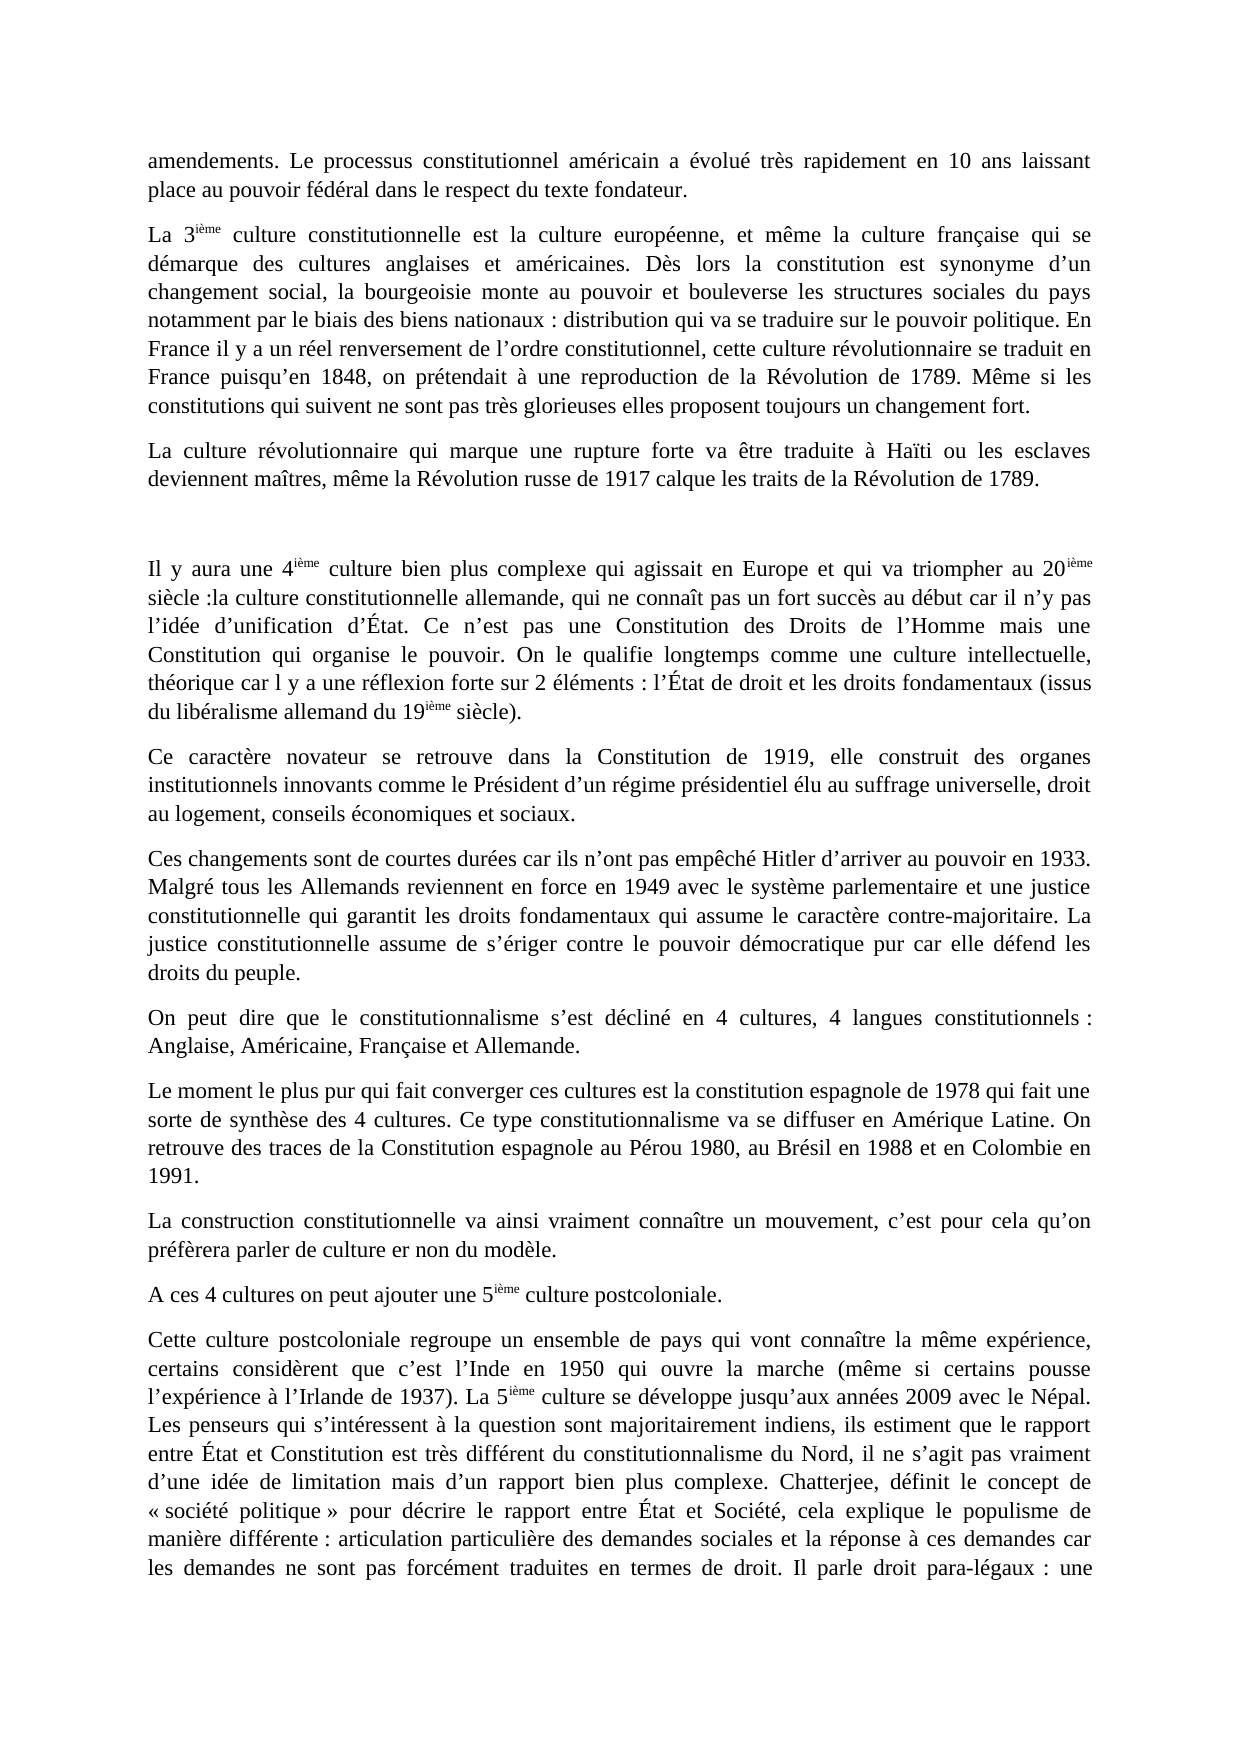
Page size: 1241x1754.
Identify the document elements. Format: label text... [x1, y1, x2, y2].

text A ces 4 cultures on peut ajouter une 5ième culture postcoloniale. [148, 1281, 1093, 1307]
text Cette culture postcoloniale regroupe un ensemble de pays qui vont connaître la même expérience, certains considèrent que c’est l’Inde en 1950 qui ouvre la marche (même si certains pousse l’expérience à l’Irlande de 1937). La 5ième culture se développe jusqu’aux années 2009 avec le Népal. Les penseurs qui s’intéressent à la question sont majoritairement indiens, ils estiment que le rapport entre État et Constitution est très différent du constitutionnalisme du Nord, il ne s’agit pas vraiment d’une idée de limitation mais d’un rapport bien plus complexe. Chatterjee, définit le concept de « société politique » pour décrire le rapport entre État et Société, cela explique le populisme de manière différente : articulation particulière des demandes sociales et la réponse à ces demandes car les demandes ne sont pas forcément traduites en termes de droit. Il parle droit para-légaux : une [148, 1326, 1093, 1580]
text Il y aura une 4ième culture bien plus complexe qui agissait en Europe et qui va triompher au 20ième siècle :la culture constitutionnelle allemande, qui ne connaît pas un fort succès au début car il n’y pas l’idée d’unification d’État. Ce n’est pas une Constitution des Droits de l’Homme mais une Constitution qui organise le pouvoir. On le qualifie longtemps comme une culture intellectuelle, théorique car l y a une réflexion forte sur 2 éléments : l’État de droit et les droits fondamentaux (issus du libéralisme allemand du 19ième siècle). [148, 556, 1093, 724]
text Le moment le plus pur qui fait converger ces cultures est la constitution espagnole de 1978 qui fait une sorte de synthèse des 4 cultures. Ce type constitutionnalisme va se diffuser en Amérique Latine. On retrouve des traces de la Constitution espagnole au Pérou 1980, au Brésil en 1988 et en Colombie en 1991. [148, 1077, 1093, 1189]
text La construction constitutionnelle va ainsi vraiment connaître un mouvement, c’est pour cela qu’on préfèrera parler de culture er non du modèle. [148, 1208, 1093, 1262]
text amendements. Le processus constitutionnel américain a évolué très rapidement en 10 ans laissant place au pouvoir fédéral dans le respect du texte fondateur. [148, 148, 1093, 202]
text Ce caractère novateur se retrouve dans la Constitution de 1919, elle construit des organes institutionnels innovants comme le Président d’un régime présidentiel élu au suffrage universelle, droit au logement, conseils économiques et sociaux. [148, 743, 1093, 826]
text On peut dire que le constitutionnalisme s’est décliné en 4 cultures, 4 langues constitutionnels : Anglaise, Américaine, Française et Allemande. [148, 1004, 1093, 1058]
text La culture révolutionnaire qui marque une rupture forte va être traduite à Haïti ou les esclaves deviennent maîtres, même la Révolution russe de 1917 calque les traits de la Révolution de 1789. [148, 437, 1093, 492]
text Ces changements sont de courtes durées car ils n’ont pas empêché Hitler d’arriver au pouvoir en 1933. Malgré tous les Allemands reviennent en force en 1949 avec le système parlementaire et une justice constitutionnelle qui garantit les droits fondamentaux qui assume le caractère contre-majoritaire. La justice constitutionnelle assume de s’ériger contre le pouvoir démocratique pur car elle défend les droits du peuple. [148, 845, 1093, 985]
text La 3ième culture constitutionnelle est la culture européenne, et même la culture française qui se démarque des cultures anglaises et américaines. Dès lors la constitution est synonyme d’un changement social, la bourgeoisie monte au pouvoir et bouleverse les structures sociales du pays notamment par le biais des biens nationaux : distribution qui va se traduire sur le pouvoir politique. En France il y a un réel renversement de l’ordre constitutionnel, cette culture révolutionnaire se traduit en France puisqu’en 1848, on prétendait à une reproduction de la Révolution de 1789. Même si les constitutions qui suivent ne sont pas très glorieuses elles proposent toujours un changement fort. [148, 221, 1093, 418]
